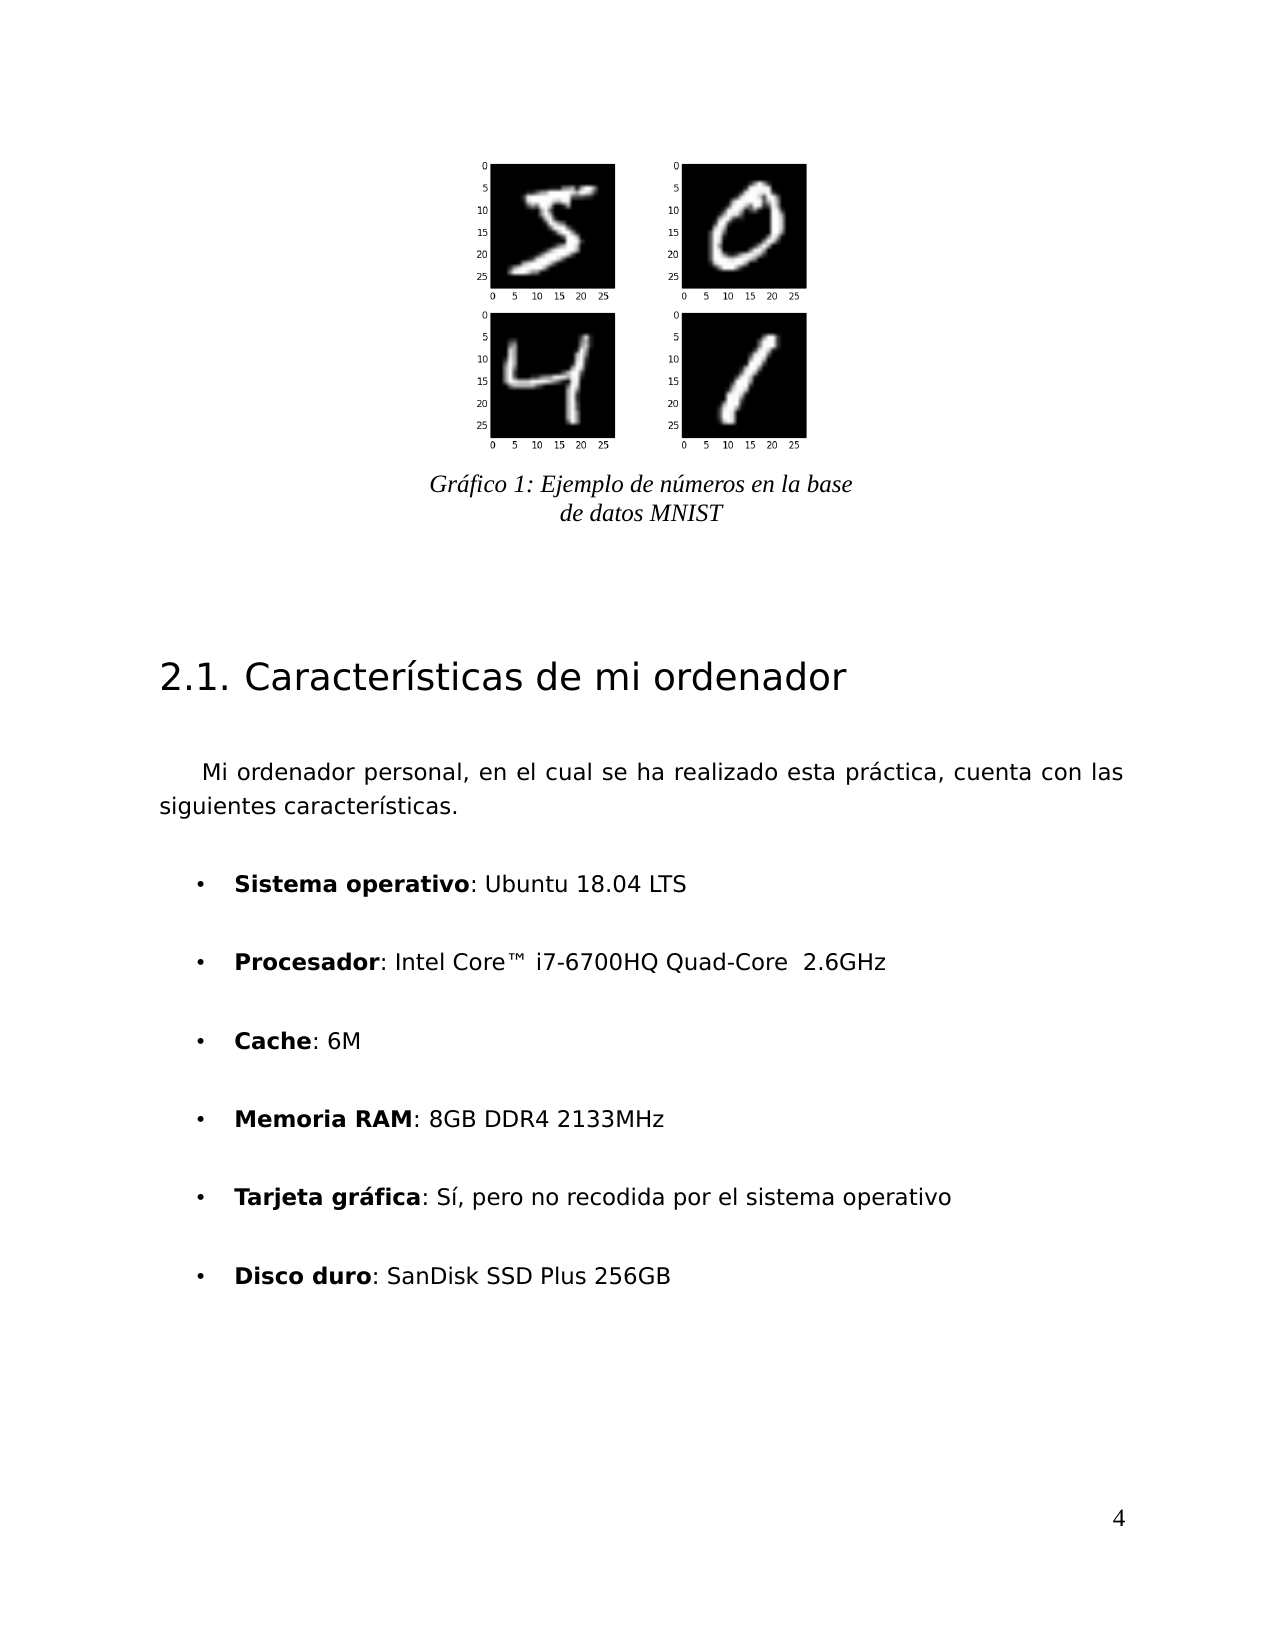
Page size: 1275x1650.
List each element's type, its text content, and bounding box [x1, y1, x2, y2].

list Cache: 6M [197, 1028, 1125, 1054]
text Mi ordenador personal, en el cual se ha realizado esta práctica, cuenta con las siguientes características. [159, 759, 1125, 819]
list Tarjeta gráfica: Sí, pero no recodida por el sistema operativo [197, 1184, 1125, 1211]
subtitle Características de mi ordenador [159, 656, 1125, 699]
picture [416, 148, 868, 464]
text Gráfico 1: Ejemplo de números en la base de datos MNIST [417, 464, 867, 527]
list Memoria RAM: 8GB DDR4 2133MHz [197, 1106, 1125, 1133]
list Sistema operativo: Ubuntu 18.04 LTS [197, 871, 1125, 898]
list Disco duro: SanDisk SSD Plus 256GB [197, 1263, 1125, 1289]
list Procesador: Intel Core™ i7-6700HQ Quad-Core 2.6GHz [197, 949, 1125, 976]
